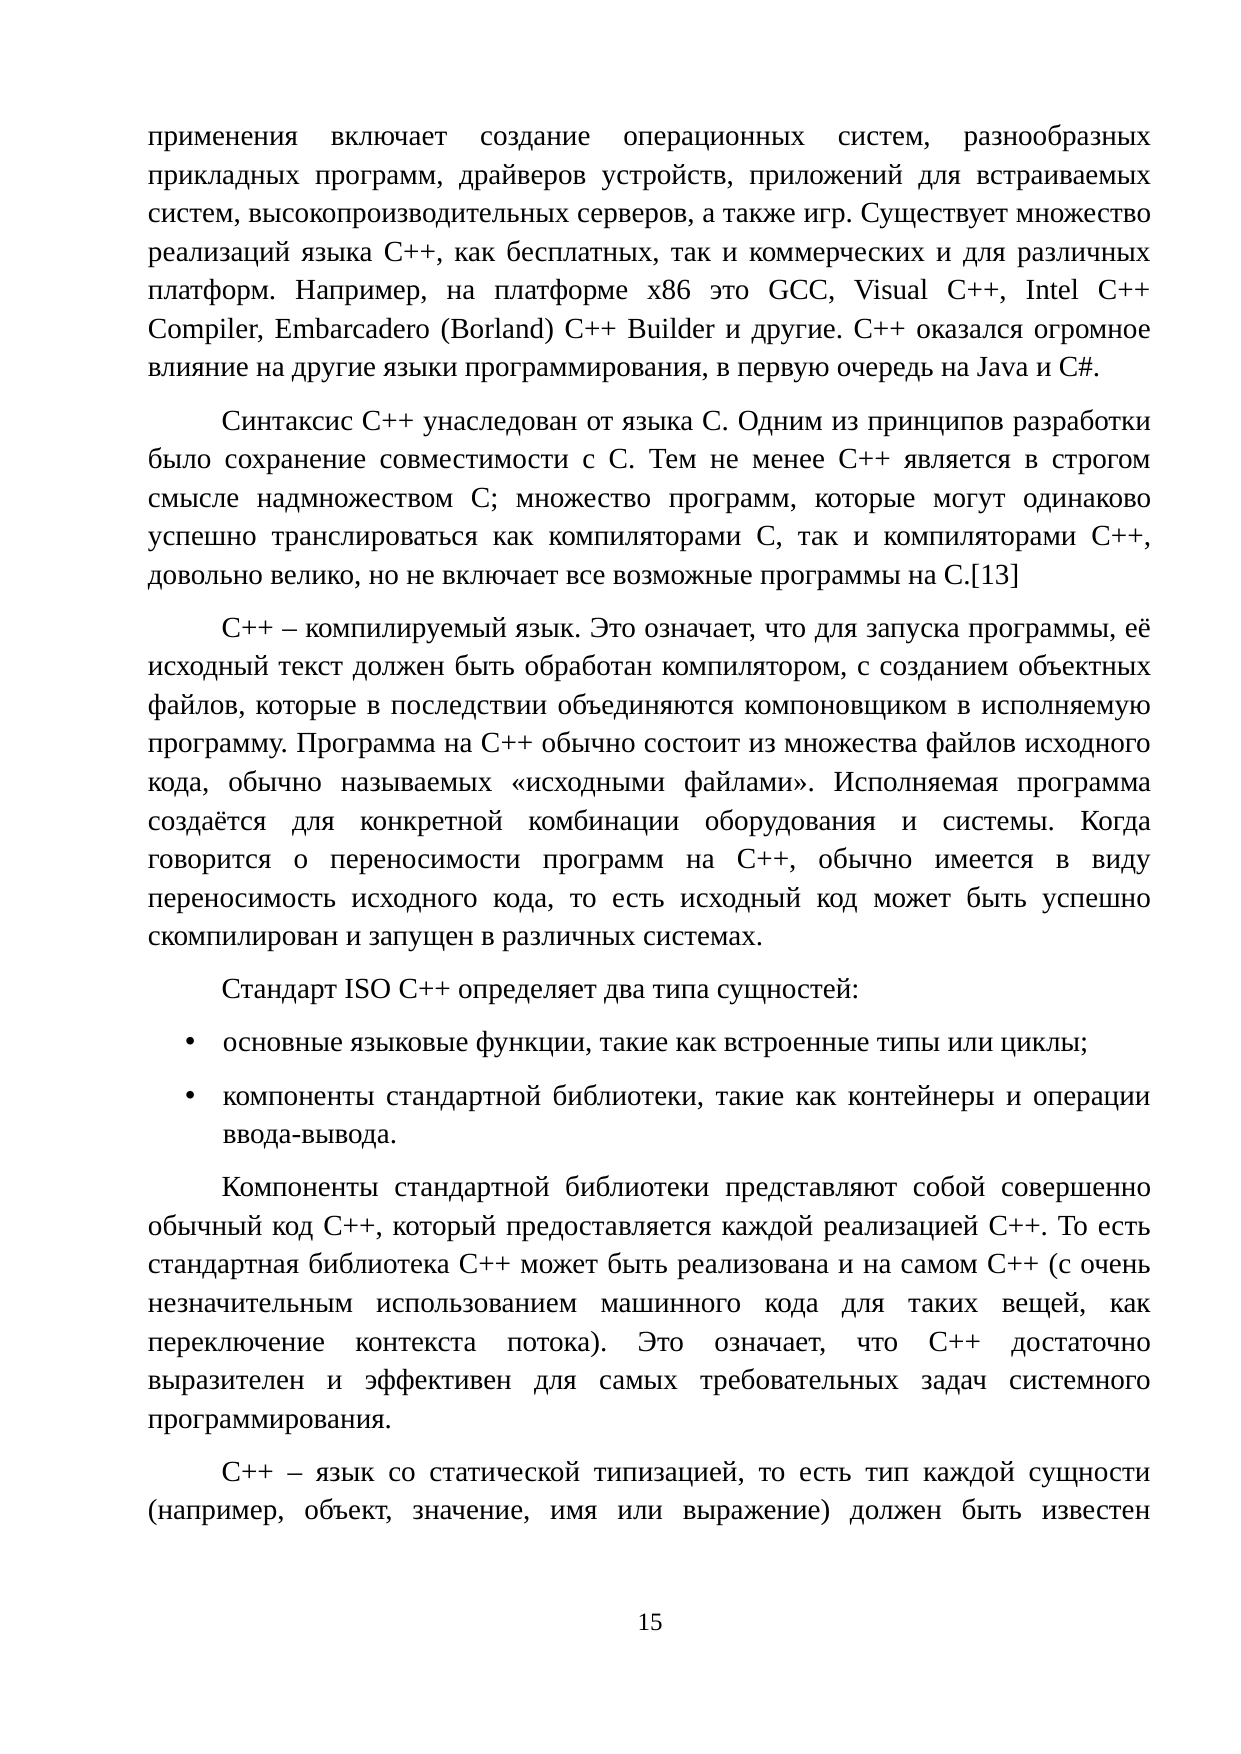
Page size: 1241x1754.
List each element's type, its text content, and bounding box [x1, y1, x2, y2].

list компоненты стандартной библиотеки, такие как контейнеры и операции ввода-вывода. [185, 1078, 1152, 1150]
text применения включает создание операционных систем, разнообразных прикладных программ, драйверов устройств, приложений для встраиваемых систем, высокопроизводительных серверов, а также игр. Существует множество реализаций языка С++, как бесплатных, так и коммерческих и для различных платформ. Например, на платформе x86 это GCC, Visual C++, Intel C++ Compiler, Embarcadero (Borland) C++ Builder и другие. С++ оказался огромное влияние на другие языки программирования, в первую очередь на Java и C#. [148, 118, 1152, 383]
list основные языковые функции, такие как встроенные типы или циклы; [185, 1024, 1152, 1058]
text Компоненты стандартной библиотеки представляют собой совершенно обычный код С++, который предоставляется каждой реализацией С++. То есть стандартная библиотека С++ может быть реализована и на самом С++ (с очень незначительным использованием машинного кода для таких вещей, как переключение контекста потока). Это означает, что С++ достаточно выразителен и эффективен для самых требовательных задач системного программирования. [148, 1169, 1152, 1434]
text Синтаксис С++ унаследован от языка С. Одним из принципов разработки было сохранение совместимости с С. Тем не менее С++ является в строгом смысле надмножеством С; множество программ, которые могут одинаково успешно транслироваться как компиляторами С, так и компиляторами С++, довольно велико, но не включает все возможные программы на С.[13] [148, 403, 1152, 590]
text С++ – язык со статической типизацией, то есть тип каждой сущности (например, объект, значение, имя или выражение) должен быть известен [148, 1454, 1152, 1526]
text C++ – компилируемый язык. Это означает, что для запуска программы, её исходный текст должен быть обработан компилятором, с созданием объектных файлов, которые в последствии объединяются компоновщиком в исполняемую программу. Программа на С++ обычно состоит из множества файлов исходного кода, обычно называемых «исходными файлами». Исполняемая программа создаётся для конкретной комбинации оборудования и системы. Когда говорится о переносимости программ на С++, обычно имеется в виду переносимость исходного кода, то есть исходный код может быть успешно скомпилирован и запущен в различных системах. [148, 610, 1152, 952]
text Стандарт ISO C++ определяет два типа сущностей: [148, 971, 1152, 1005]
